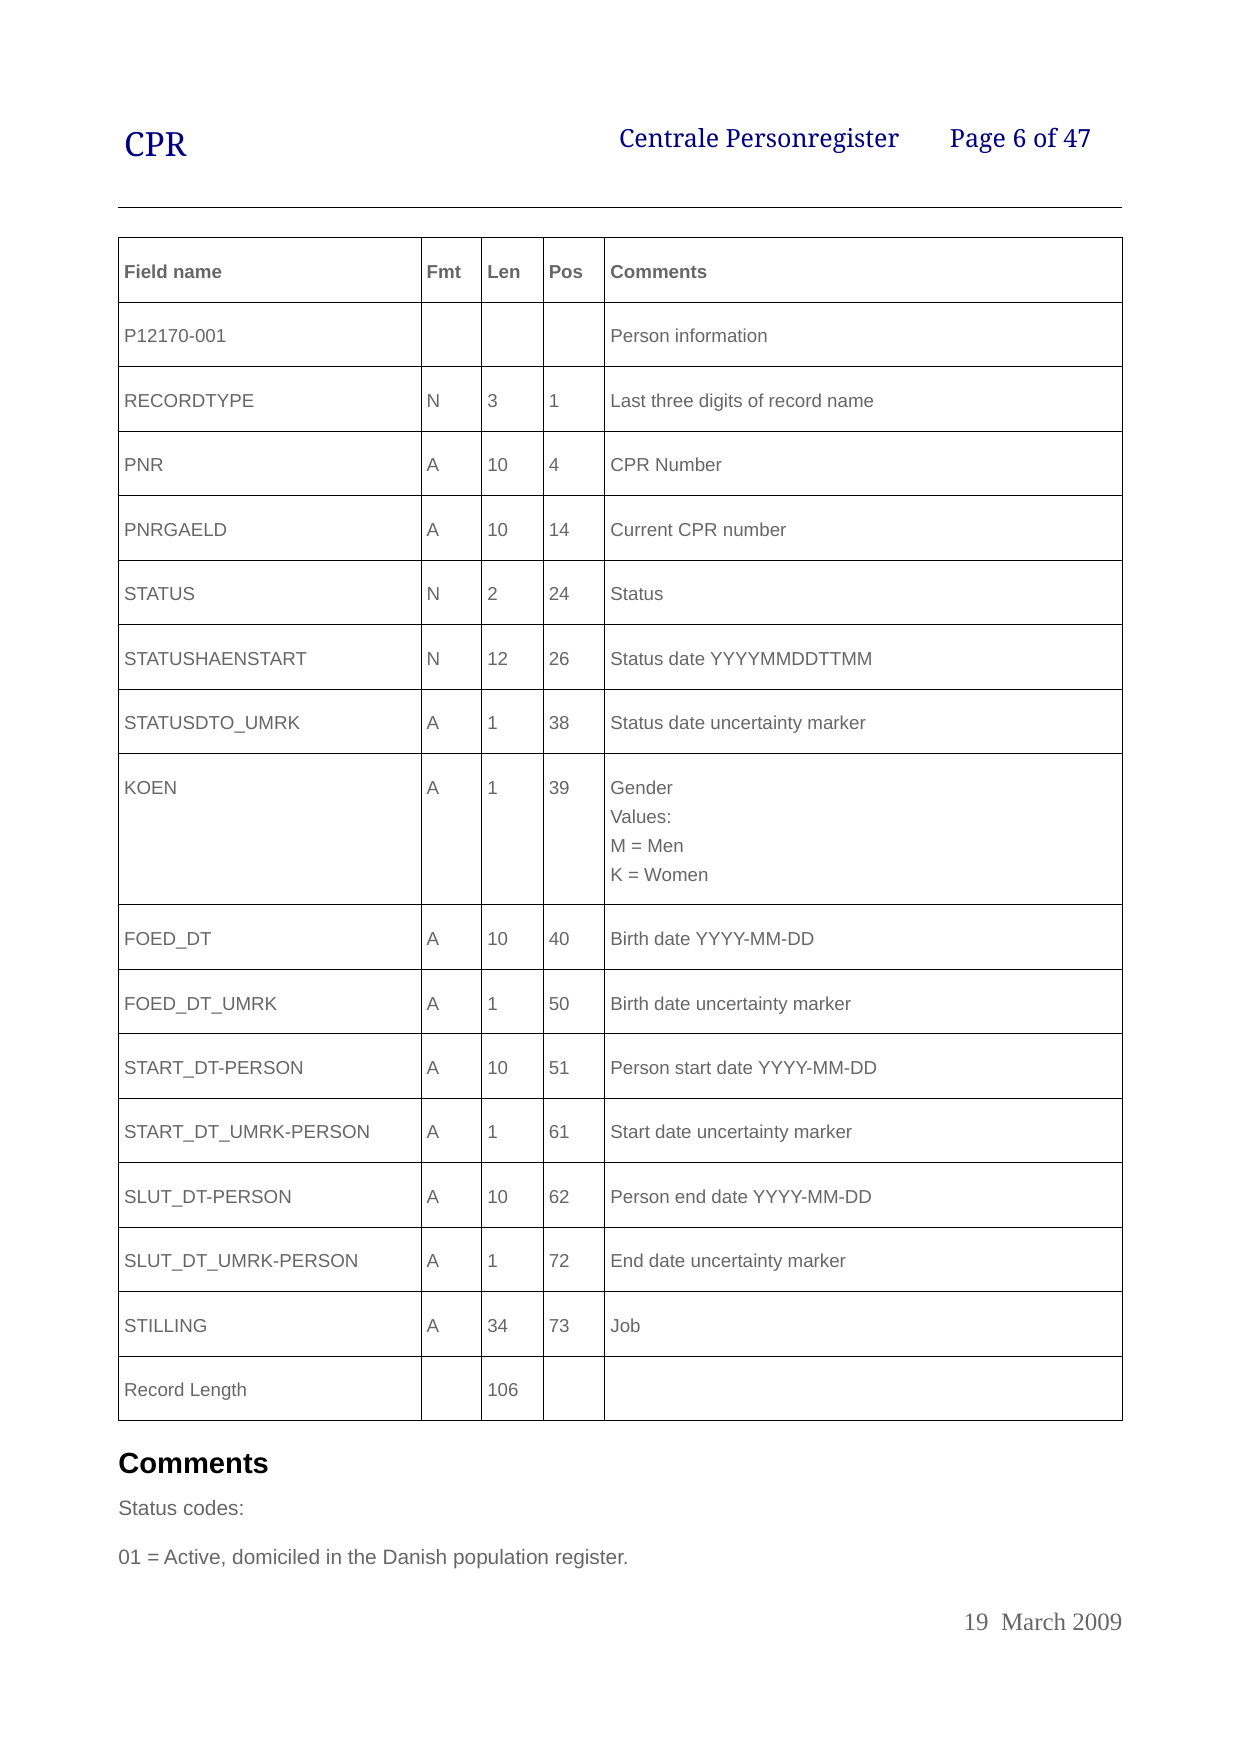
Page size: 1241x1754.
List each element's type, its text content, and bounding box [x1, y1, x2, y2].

table_cell N [422, 561, 481, 624]
table_cell 72 [544, 1228, 604, 1291]
table_cell 10 [482, 1034, 543, 1098]
table_cell 10 [482, 905, 543, 969]
table_cell 10 [482, 432, 543, 495]
table_cell 40 [544, 905, 604, 969]
table_cell 1 [482, 690, 543, 753]
table_cell [422, 1357, 481, 1420]
table_cell SLUT_DT-PERSON [119, 1163, 421, 1227]
text Status codes: [118, 1492, 1122, 1521]
table_cell 14 [544, 496, 604, 559]
table_cell PNR [119, 432, 421, 495]
table_cell P12170-001 [119, 303, 421, 366]
table_cell SLUT_DT_UMRK-PERSON [119, 1228, 421, 1291]
table_cell Status date uncertainty marker [605, 690, 1122, 753]
table_cell A [422, 970, 481, 1033]
table_cell 39 [544, 754, 604, 904]
table_cell [544, 303, 604, 366]
table_cell 1 [482, 754, 543, 904]
table_cell Person start date YYYY-MM-DD [605, 1034, 1122, 1098]
table_cell RECORDTYPE [119, 367, 421, 431]
table_cell 73 [544, 1292, 604, 1356]
table_cell Current CPR number [605, 496, 1122, 559]
table_cell A [422, 432, 481, 495]
table_cell [544, 1357, 604, 1420]
table_cell STATUS [119, 561, 421, 624]
table_cell End date uncertainty marker [605, 1228, 1122, 1291]
table_cell 3 [482, 367, 543, 431]
table_cell A [422, 1228, 481, 1291]
table_cell KOEN [119, 754, 421, 904]
table_cell FOED_DT_UMRK [119, 970, 421, 1033]
table_cell 34 [482, 1292, 543, 1356]
table_cell A [422, 1099, 481, 1162]
table_cell A [422, 1163, 481, 1227]
table_cell Start date uncertainty marker [605, 1099, 1122, 1162]
table_cell Status date YYYYMMDDTTMM [605, 625, 1122, 688]
table_cell STILLING [119, 1292, 421, 1356]
table_cell Status [605, 561, 1122, 624]
table_cell 61 [544, 1099, 604, 1162]
table_cell Last three digits of record name [605, 367, 1122, 431]
table_cell Person information [605, 303, 1122, 366]
table_cell 24 [544, 561, 604, 624]
table_cell [422, 303, 481, 366]
table_cell Birth date YYYY-MM-DD [605, 905, 1122, 969]
table_cell START_DT-PERSON [119, 1034, 421, 1098]
table_cell A [422, 1292, 481, 1356]
table_cell CPR Number [605, 432, 1122, 495]
table_cell Birth date uncertainty marker [605, 970, 1122, 1033]
table_cell 51 [544, 1034, 604, 1098]
table_cell STATUSHAENSTART [119, 625, 421, 688]
table_cell 2 [482, 561, 543, 624]
table_cell 1 [482, 1099, 543, 1162]
table_cell 12 [482, 625, 543, 688]
table_cell 1 [482, 1228, 543, 1291]
table_cell Record Length [119, 1357, 421, 1420]
text 01 = Active, domiciled in the Danish population register. [118, 1541, 1122, 1570]
table_cell A [422, 496, 481, 559]
table_cell 50 [544, 970, 604, 1033]
table_cell Gender Values: M = Men K = Women [605, 754, 1122, 904]
table_cell 62 [544, 1163, 604, 1227]
table_cell 106 [482, 1357, 543, 1420]
table_cell 1 [482, 970, 543, 1033]
table_cell 1 [544, 367, 604, 431]
table_cell A [422, 754, 481, 904]
table_header Fmt [422, 238, 481, 302]
table_cell [482, 303, 543, 366]
table_header Len [482, 238, 543, 302]
table_cell A [422, 1034, 481, 1098]
table_cell START_DT_UMRK-PERSON [119, 1099, 421, 1162]
table_cell STATUSDTO_UMRK [119, 690, 421, 753]
table_cell 10 [482, 496, 543, 559]
table_cell Job [605, 1292, 1122, 1356]
table_cell N [422, 367, 481, 431]
table_cell Person end date YYYY-MM-DD [605, 1163, 1122, 1227]
table_header Field name [119, 238, 421, 302]
table_cell 4 [544, 432, 604, 495]
table_cell A [422, 905, 481, 969]
table_cell PNRGAELD [119, 496, 421, 559]
table_cell [605, 1357, 1122, 1420]
table_header Pos [544, 238, 604, 302]
table_cell 26 [544, 625, 604, 688]
table_cell A [422, 690, 481, 753]
subtitle Comments [118, 1446, 1122, 1479]
table_cell 10 [482, 1163, 543, 1227]
table_header Comments [605, 238, 1122, 302]
table_cell 38 [544, 690, 604, 753]
table_cell FOED_DT [119, 905, 421, 969]
table_cell N [422, 625, 481, 688]
